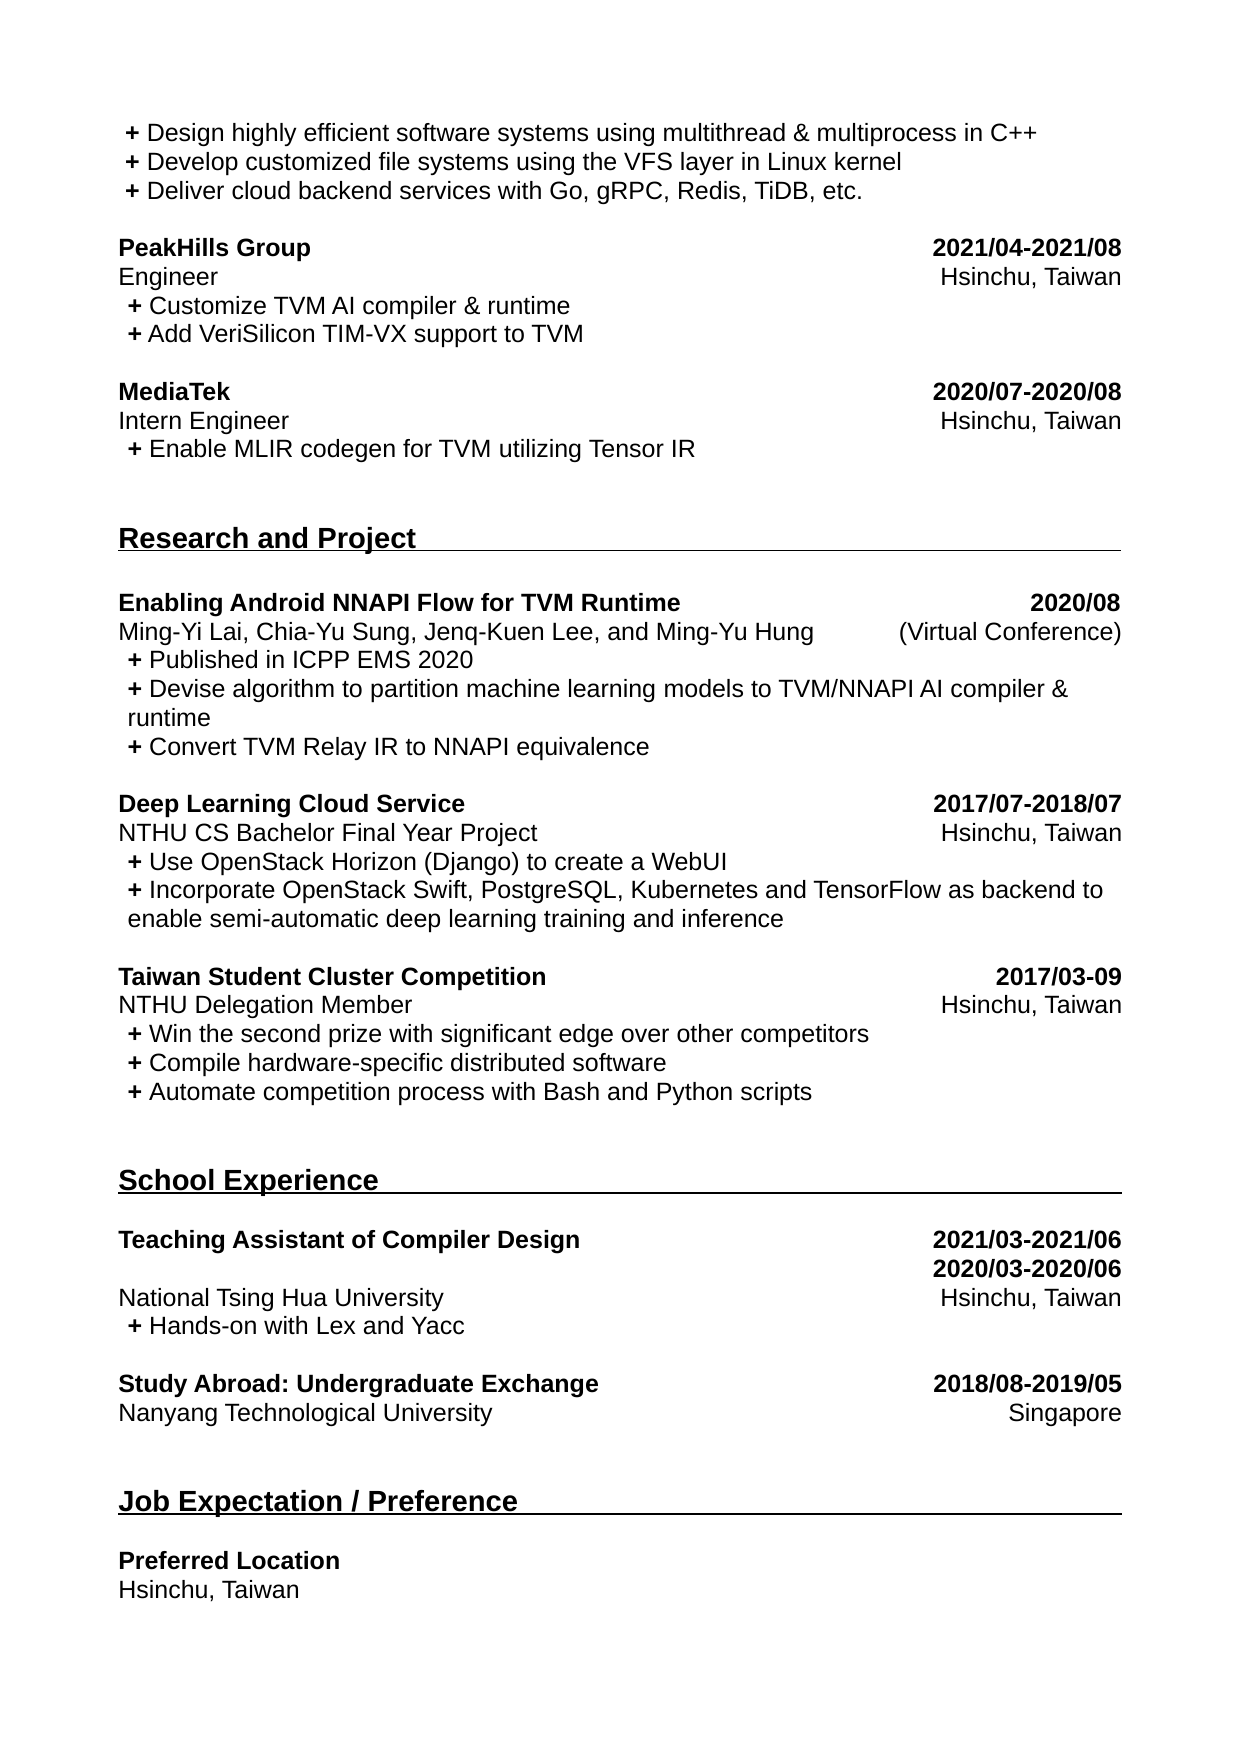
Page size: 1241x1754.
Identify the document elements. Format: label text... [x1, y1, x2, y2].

text Ming-Yi Lai, Chia-Yu Sung, Jenq-Kuen Lee, and Ming-Yu Hung (Virtual Conference) [118, 616, 1122, 645]
text Nanyang Technological University Singapore [118, 1397, 1122, 1426]
text Hsinchu, Taiwan [118, 1575, 1122, 1603]
text Research and Project [118, 521, 1122, 588]
text + Add VeriSilicon TIM-VX support to TVM [127, 319, 1122, 348]
text + Deliver cloud backend services with Go, gRPC, Redis, TiDB, etc. [118, 176, 1122, 204]
text Taiwan Student Cluster Competition 2017/03-09 [118, 961, 1122, 990]
text NTHU Delegation Member Hsinchu, Taiwan [118, 990, 1122, 1019]
text National Tsing Hua University Hsinchu, Taiwan [118, 1282, 1122, 1311]
text Intern Engineer Hsinchu, Taiwan [118, 406, 1122, 434]
text School Experience [118, 1163, 1122, 1192]
text + Design highly efficient software systems using multithread & multiprocess in C++ [118, 118, 1122, 147]
text + Use OpenStack Horizon (Django) to create a WebUI [127, 846, 1122, 875]
text 2020/03-2020/06 [118, 1254, 1122, 1282]
text + Win the second prize with significant edge over other competitors [127, 1019, 1122, 1048]
text Preferred Location [118, 1546, 1122, 1575]
text + Automate competition process with Bash and Python scripts [127, 1076, 1122, 1105]
text MediaTek 2020/07-2020/08 [118, 377, 1122, 406]
text + Develop customized file systems using the VFS layer in Linux kernel [118, 147, 1122, 176]
text Deep Learning Cloud Service 2017/07-2018/07 [118, 789, 1122, 818]
text + Incorporate OpenStack Swift, PostgreSQL, Kubernetes and TensorFlow as backend to enable semi-automatic deep learning training and inference [127, 875, 1122, 933]
text Engineer Hsinchu, Taiwan [118, 262, 1122, 291]
text Job Expectation / Preference [118, 1484, 1122, 1513]
text + Devise algorithm to partition machine learning models to TVM/NNAPI AI compiler & runtime [127, 674, 1122, 731]
text Enabling Android NNAPI Flow for TVM Runtime 2020/08 [118, 588, 1122, 616]
text PeakHills Group 2021/04-2021/08 [118, 233, 1122, 262]
text + Hands-on with Lex and Yacc [127, 1311, 1122, 1340]
text + Compile hardware-specific distributed software [127, 1048, 1122, 1076]
text + Customize TVM AI compiler & runtime [127, 291, 1122, 319]
text Study Abroad: Undergraduate Exchange 2018/08-2019/05 [118, 1369, 1122, 1397]
text + Published in ICPP EMS 2020 [127, 645, 1122, 674]
text NTHU CS Bachelor Final Year Project Hsinchu, Taiwan [118, 818, 1122, 846]
text + Convert TVM Relay IR to NNAPI equivalence [127, 731, 1122, 760]
text + Enable MLIR codegen for TVM utilizing Tensor IR [127, 434, 1122, 463]
text Teaching Assistant of Compiler Design 2021/03-2021/06 [118, 1225, 1122, 1254]
